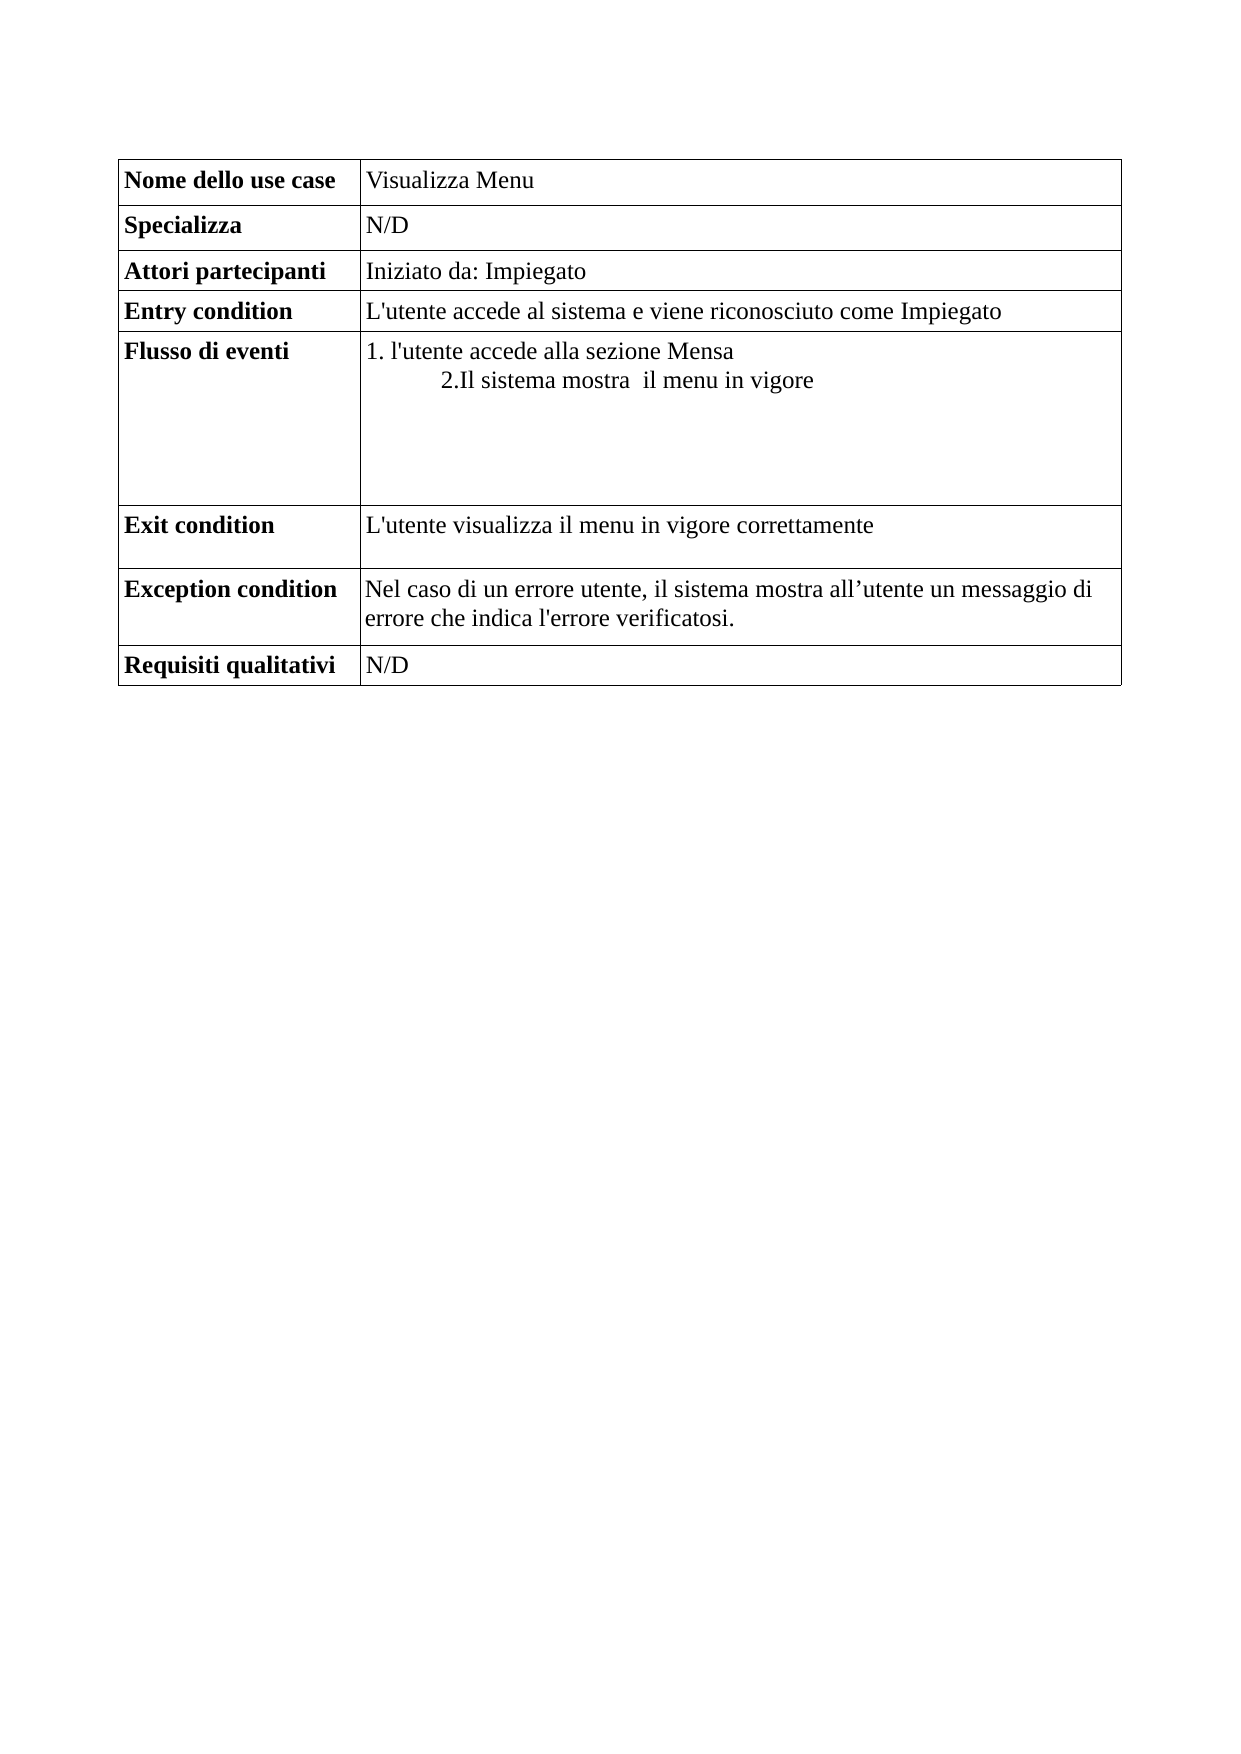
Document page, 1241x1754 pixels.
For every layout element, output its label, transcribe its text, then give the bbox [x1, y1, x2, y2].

table_cell Iniziato da: Impiegato [361, 251, 1121, 290]
table_cell 1. l'utente accede alla sezione Mensa 2.Il sistema mostra il menu in vigore [361, 332, 1121, 505]
table_cell Exception condition [119, 569, 360, 645]
table_header Visualizza Menu [361, 160, 1121, 205]
table_cell Exit condition [119, 506, 360, 568]
table_cell N/D [361, 646, 1121, 685]
table_cell Attori partecipanti [119, 251, 360, 290]
table_cell Requisiti qualitativi [119, 646, 360, 685]
table_cell N/D [361, 206, 1121, 250]
table_header Nome dello use case [119, 160, 360, 205]
table_cell Entry condition [119, 291, 360, 331]
table_cell Flusso di eventi [119, 332, 360, 505]
table_cell Nel caso di un errore utente, il sistema mostra all’utente un messaggio di errore che indica l'errore verificatosi. [361, 569, 1121, 645]
table_cell Specializza [119, 206, 360, 250]
table_cell L'utente accede al sistema e viene riconosciuto come Impiegato [361, 291, 1121, 331]
table_cell L'utente visualizza il menu in vigore correttamente [361, 506, 1121, 568]
